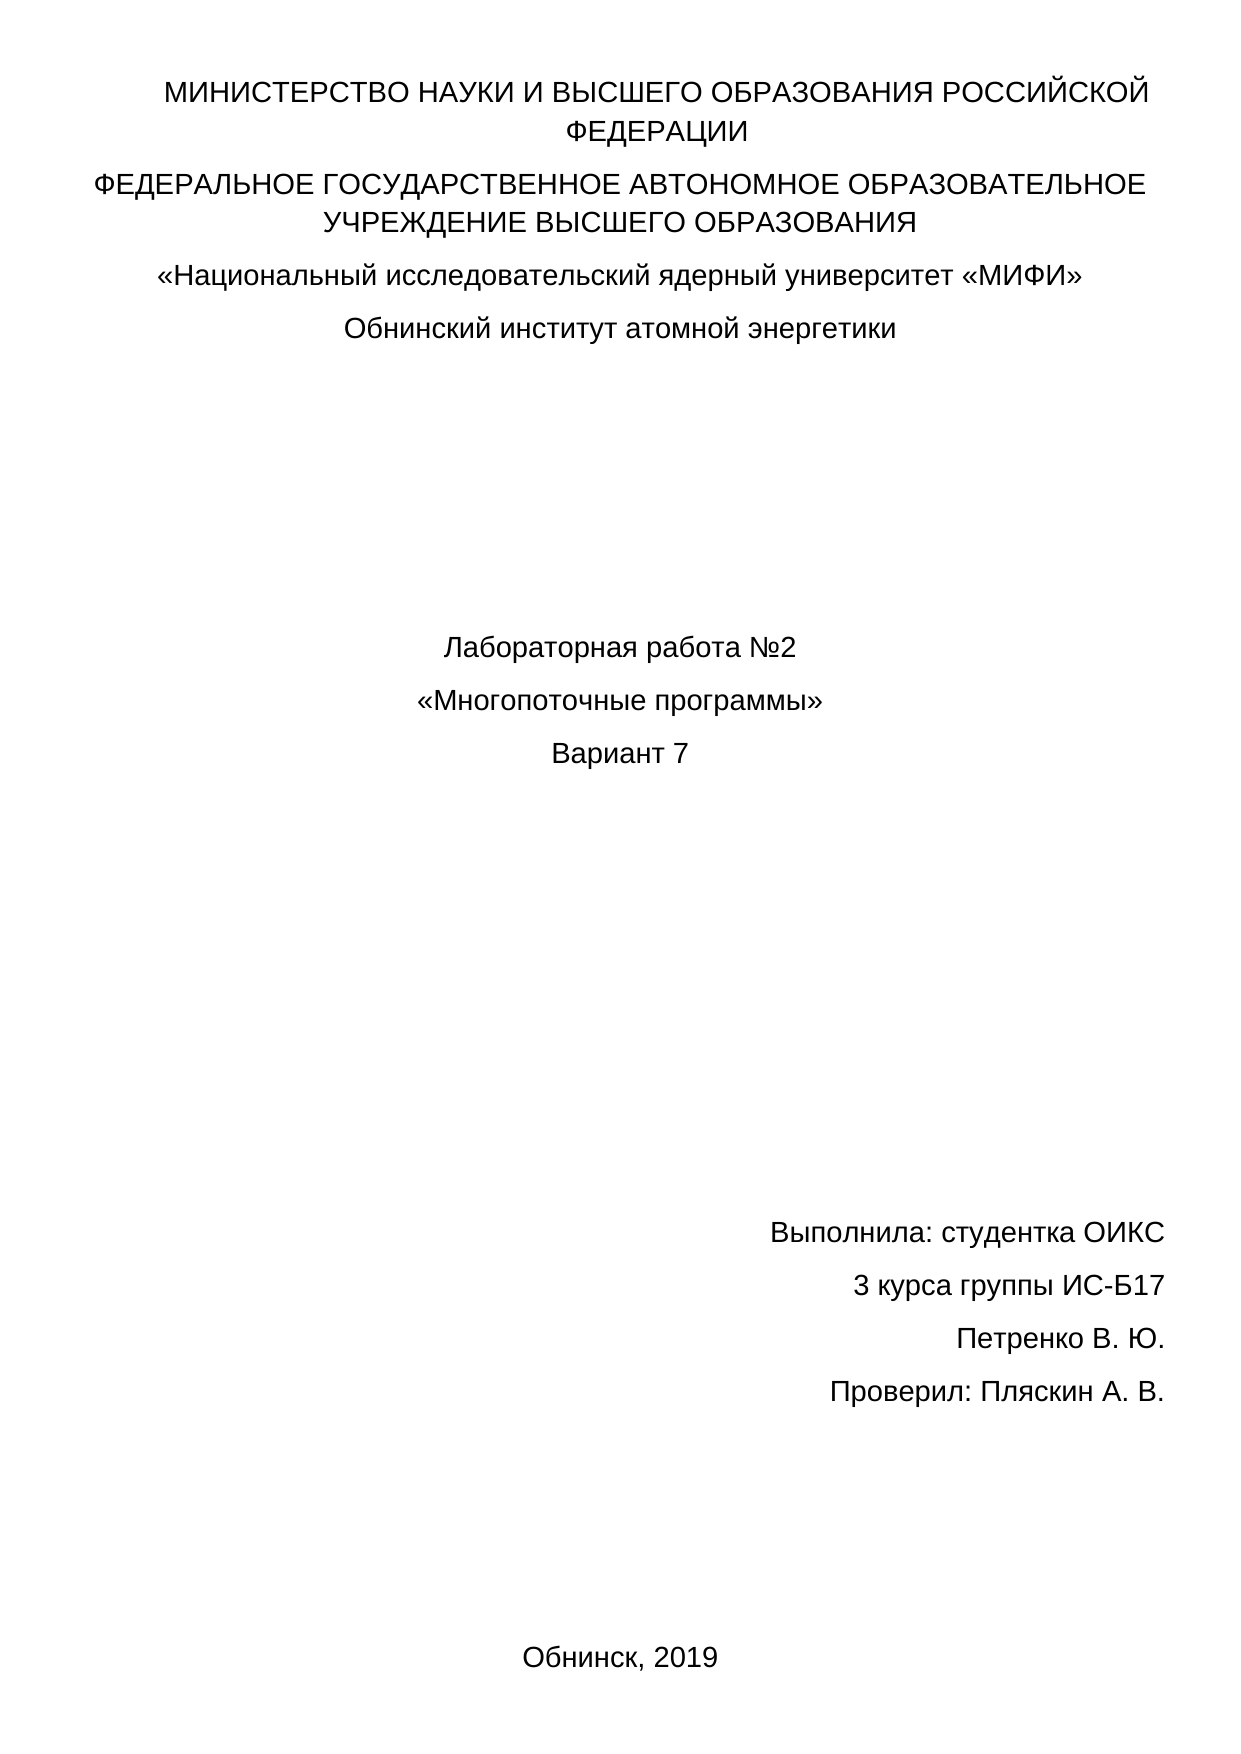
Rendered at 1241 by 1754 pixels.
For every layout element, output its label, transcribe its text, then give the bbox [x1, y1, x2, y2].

text Вариант 7 [75, 736, 1165, 770]
text Обнинск, 2019 [75, 1639, 1165, 1673]
text «Многопоточные программы» [75, 683, 1165, 717]
text Петренко В. Ю. [75, 1321, 1165, 1354]
text Обнинский институт атомной энергетики [75, 311, 1165, 345]
text Проверил: Пляскин А. В. [75, 1374, 1165, 1407]
text 3 курса группы ИС-Б17 [75, 1268, 1165, 1301]
text Лабораторная работа №2 [75, 630, 1165, 664]
text «Национальный исследовательский ядерный университет «МИФИ» [75, 258, 1165, 292]
text ФЕДЕРАЛЬНОЕ ГОСУДАРСТВЕННОЕ АВТОНОМНОЕ ОБРАЗОВАТЕЛЬНОЕ УЧРЕЖДЕНИЕ ВЫСШЕГО ОБРАЗОВАНИЯ [75, 167, 1165, 239]
text МИНИСТЕРСТВО НАУКИ И ВЫСШЕГО ОБРАЗОВАНИЯ РОССИЙСКОЙ ФЕДЕРАЦИИ [149, 75, 1165, 147]
text Выполнила: студентка ОИКС [75, 1214, 1165, 1248]
